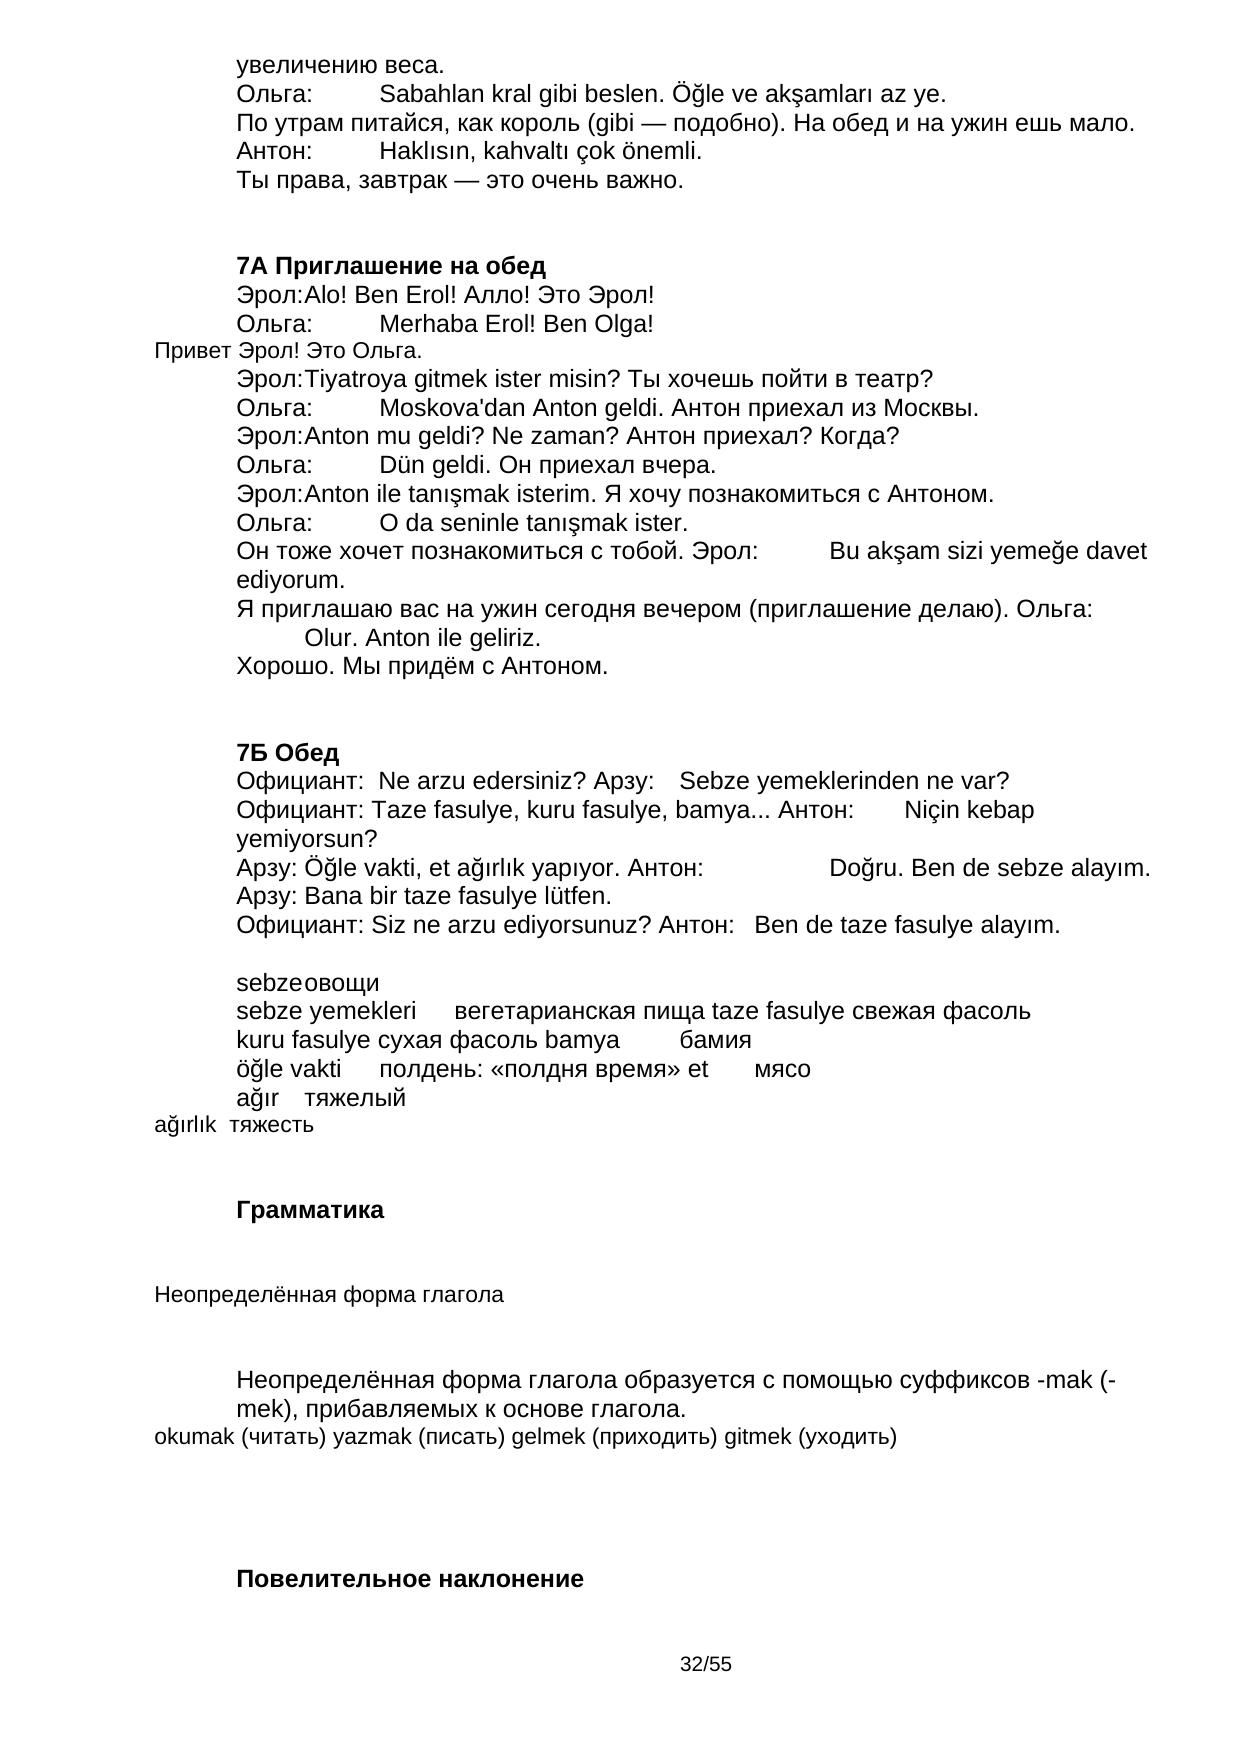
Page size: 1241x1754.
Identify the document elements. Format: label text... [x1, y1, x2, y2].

text Официант: Siz ne arzu ediyorsunuz? Антон: Ben de taze fasulye alayım. [236, 910, 1176, 939]
text Эрол: Anton ile tanışmak isterim. Я хочу познакомиться с Антоном. [236, 479, 1176, 508]
text kuru fasulye сухая фасоль bamya бамия [236, 1025, 1176, 1054]
text Он тоже хочет познакомиться с тобой. Эрол: Bu akşam sizi yemeğe davet ediyorum. [236, 536, 1176, 594]
subtitle 7Б Обед [236, 738, 1176, 766]
text Официант: Taze fasulye, kuru fasulye, bamya... Антон: Niçin kebap yemiyorsun? [236, 795, 1176, 853]
text Официант: Ne arzu edersiniz? Арзу: Sebze yemeklerinden ne var? [236, 766, 1176, 795]
text Эрол: Anton mu geldi? Ne zaman? Антон приехал? Когда? [236, 421, 1176, 450]
text Хорошо. Мы придём с Антоном. [236, 651, 1176, 680]
subtitle 7А Приглашение на обед [236, 251, 1176, 280]
text Ольга: Moskova'dan Anton geldi. Антон приехал из Москвы. [236, 393, 1176, 421]
text Эрол: Alo! Ben Erol! Алло! Это Эрол! [236, 280, 1176, 309]
text sebze овощи [236, 968, 1176, 996]
text увеличению веса. [236, 50, 1176, 79]
text ağır тяжелый [236, 1083, 1176, 1111]
text Ольга: О da seninle tanışmak ister. [236, 508, 1176, 536]
text Ты права, завтрак — это очень важно. [236, 165, 1176, 194]
text Я приглашаю вас на ужин сегодня вечером (приглашение делаю). Ольга: Olur. Anton ile geliriz. [236, 594, 1176, 651]
text Арзу: Öğle vakti, et ağırlık yapıyor. Антон: Doğru. Ben de sebze alayım. Арзу: Bana bir taze fasulye lütfen. [236, 853, 1176, 910]
text Ольга: Merhaba Erol! Ben Olga! [236, 309, 1176, 337]
text ağırlık тяжесть [154, 1111, 1176, 1138]
text По утрам питайся, как король (gibi — подобно). На обед и на ужин ешь мало. Антон: Haklısın, kahvaltı çok önemli. [236, 107, 1176, 165]
text sebze yemekleri вегетарианская пища taze fasulye свежая фасоль [236, 996, 1176, 1025]
text Ольга: Sabahlan kral gibi beslen. Öğle ve akşamları az ye. [236, 79, 1176, 107]
text Ольга: Dün geldi. Он приехал вчера. [236, 450, 1176, 479]
text оkumak (читать) yazmak (писать) gelmek (приходить) gitmek (уходить) [154, 1423, 1176, 1449]
text öğle vakti полдень: «полдня время» et мясо [236, 1054, 1176, 1083]
text Неопределённая форма глагола образуется с помощью суффиксов -mak (-mek), прибавляемых к основе глагола. [236, 1365, 1176, 1423]
text Привет Эрол! Это Ольга. [154, 337, 1176, 364]
subtitle Грамматика [236, 1195, 1176, 1224]
text Эрол: Tiyatroya gitmek ister misin? Ты хочешь пойти в театр? [236, 364, 1176, 393]
text Неопределённая форма глагола [154, 1281, 1176, 1308]
subtitle Повелительное наклонение [236, 1564, 1176, 1593]
